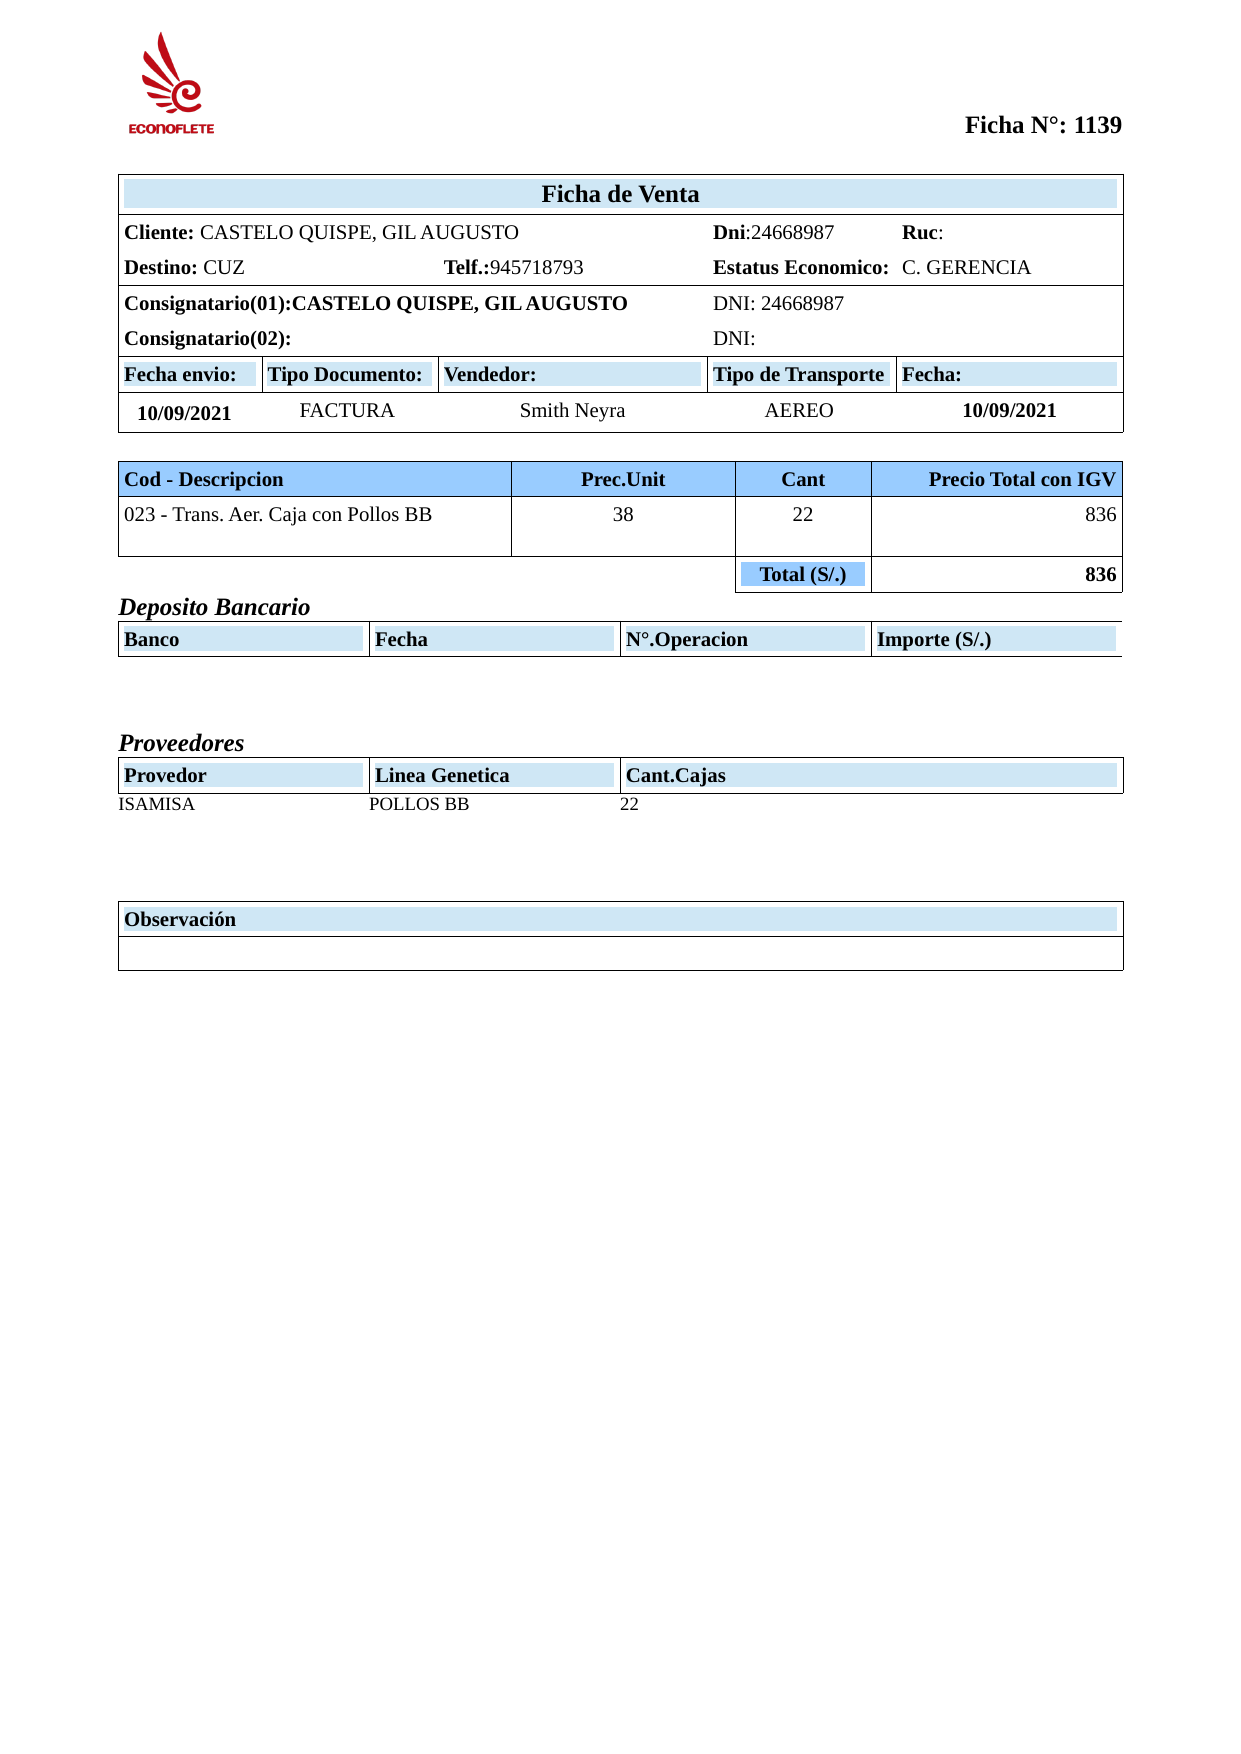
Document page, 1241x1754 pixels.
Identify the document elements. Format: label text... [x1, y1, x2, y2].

table_cell [118, 858, 369, 879]
table_cell Vendedor: [439, 357, 707, 392]
table_header Cant [736, 462, 871, 496]
table_cell Tipo Documento: [263, 357, 438, 392]
table_cell [620, 836, 1123, 858]
text Deposito Bancario [118, 592, 1122, 621]
table_cell [118, 657, 369, 680]
table_cell 10/09/2021 [896, 393, 1123, 432]
table_cell [369, 657, 620, 680]
table_cell [620, 657, 871, 680]
table_header Cod - Descripcion [119, 462, 511, 496]
table_cell [118, 557, 511, 592]
table_cell FACTURA [262, 393, 438, 432]
table_cell 023 - Trans. Aer. Caja con Pollos BB [119, 497, 511, 556]
table_cell 38 [512, 497, 735, 556]
table_header N°.Operacion [621, 622, 871, 656]
table_cell Fecha: [897, 357, 1123, 392]
table_header Provedor [119, 758, 369, 793]
table_cell [620, 705, 871, 728]
table_cell Tipo de Transporte [708, 357, 896, 392]
table_cell [620, 815, 1123, 836]
table_cell [118, 705, 369, 728]
table_header Importe (S/.) [872, 622, 1122, 656]
table_cell 10/09/2021 [119, 393, 262, 432]
table_cell DNI: 24668987 [707, 286, 1123, 321]
table_cell 836 [872, 497, 1122, 556]
table_header Observación [119, 902, 1123, 936]
table_cell [871, 680, 1122, 704]
table_cell Fecha envio: [119, 357, 262, 392]
table_cell 22 [736, 497, 871, 556]
table_cell [369, 705, 620, 728]
table_cell Consignatario(01):CASTELO QUISPE, GIL AUGUSTO [119, 286, 707, 321]
table_header Linea Genetica [370, 758, 620, 793]
table_cell Telf.:945718793 [438, 249, 707, 285]
table_cell [369, 815, 620, 836]
table_cell [118, 680, 369, 704]
table_cell [369, 879, 620, 901]
table_cell Ruc: [896, 215, 1123, 249]
table_header Fecha [370, 622, 620, 656]
table_cell ISAMISA [118, 794, 369, 814]
table_cell Estatus Economico: [707, 249, 896, 285]
table_cell [118, 879, 369, 901]
table_cell [369, 836, 620, 858]
table_header Prec.Unit [512, 462, 735, 496]
table_cell Total (S/.) [736, 557, 871, 592]
table_cell POLLOS BB [369, 794, 620, 814]
table_header Precio Total con IGV [872, 462, 1122, 496]
table_cell DNI: [707, 321, 1123, 356]
table_cell 836 [872, 557, 1122, 592]
table_cell Consignatario(02): [119, 321, 707, 356]
table_cell AEREO [707, 393, 896, 432]
table_cell [118, 815, 369, 836]
table_cell [511, 557, 735, 592]
table_cell [118, 836, 369, 858]
text Proveedores [118, 728, 1122, 757]
table_cell [620, 680, 871, 704]
table_cell [620, 858, 1123, 879]
table_cell Destino: CUZ [119, 249, 438, 285]
table_cell Cliente: CASTELO QUISPE, GIL AUGUSTO [119, 215, 707, 249]
table_cell [119, 937, 1123, 969]
table_cell [369, 858, 620, 879]
table_cell 22 [620, 794, 1123, 814]
picture [118, 31, 225, 134]
table_header Cant.Cajas [621, 758, 1123, 793]
table_header Ficha de Venta [119, 175, 1123, 214]
table_cell [620, 879, 1123, 901]
table_cell [871, 705, 1122, 728]
table_header Banco [119, 622, 369, 656]
table_cell Smith Neyra [438, 393, 707, 432]
table_cell C. GERENCIA [896, 249, 1123, 285]
table_cell Dni:24668987 [707, 215, 896, 249]
table_cell [369, 680, 620, 704]
table_cell [871, 657, 1122, 680]
